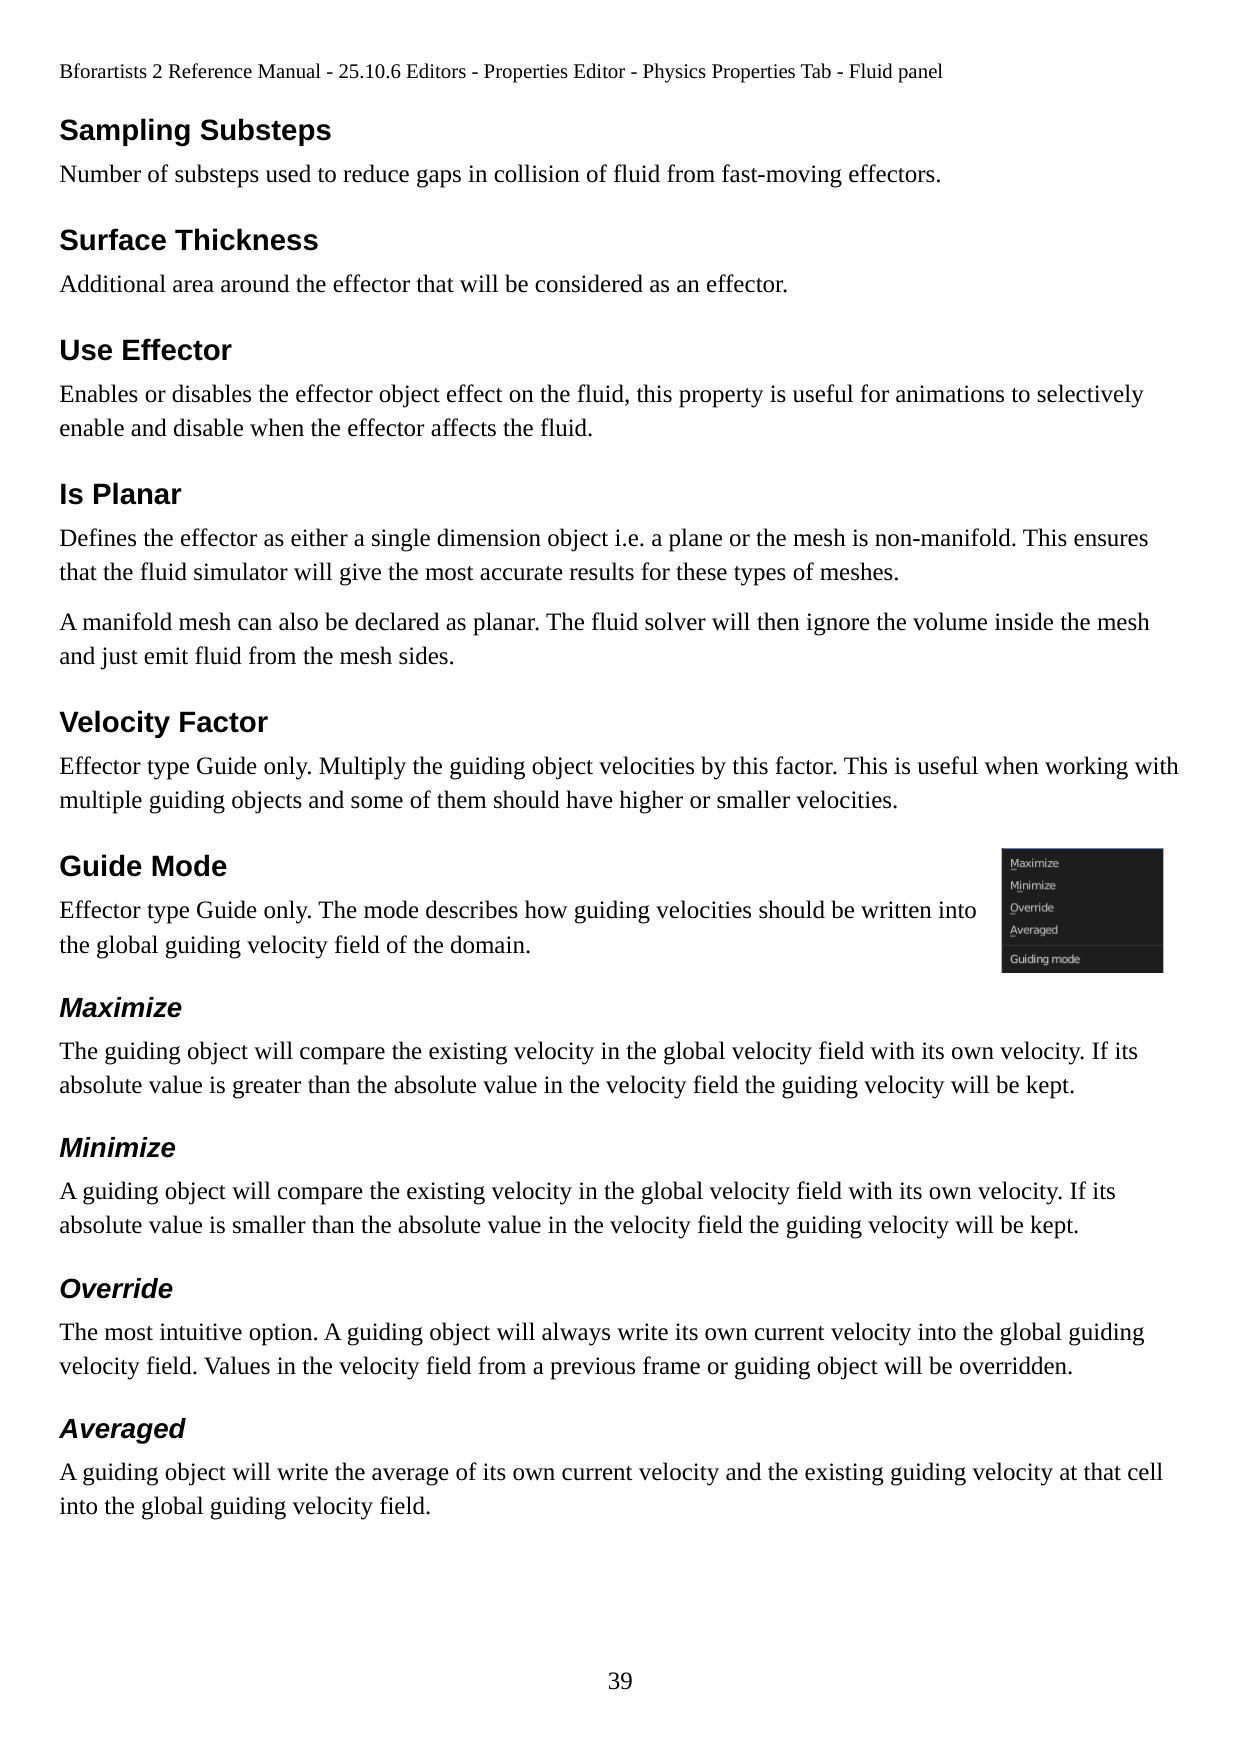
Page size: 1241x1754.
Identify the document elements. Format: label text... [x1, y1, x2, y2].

text A guiding object will write the average of its own current velocity and the existing guiding velocity at that cell into the global guiding velocity field. [59, 1457, 1181, 1520]
subtitle Guide Mode [59, 849, 1001, 883]
subtitle Minimize [59, 1132, 1181, 1164]
text Enables or disables the effector object effect on the fluid, this property is useful for animations to selectively enable and disable when the effector affects the fluid. [59, 379, 1181, 442]
picture [1001, 848, 1164, 973]
subtitle Use Effector [59, 332, 1181, 366]
text The most intuitive option. A guiding object will always write its own current velocity into the global guiding velocity field. Values in the velocity field from a previous frame or guiding object will be overridden. [59, 1317, 1181, 1380]
text A manifold mesh can also be declared as planar. The fluid solver will then ignore the volume inside the mesh and just emit fluid from the mesh sides. [59, 607, 1181, 670]
text A guiding object will compare the existing velocity in the global velocity field with its own velocity. If its absolute value is smaller than the absolute value in the velocity field the guiding velocity will be kept. [59, 1176, 1181, 1239]
subtitle Surface Thickness [59, 222, 1181, 256]
text Effector type Guide only. Multiply the guiding object velocities by this factor. This is useful when working with multiple guiding objects and some of them should have higher or smaller velocities. [59, 751, 1181, 814]
subtitle Override [59, 1272, 1181, 1304]
subtitle Averaged [59, 1413, 1181, 1444]
subtitle Velocity Factor [59, 705, 1181, 738]
subtitle Maximize [59, 991, 1181, 1023]
text Number of substeps used to reduce gaps in collision of fluid from fast-moving effectors. [59, 159, 1181, 188]
text Defines the effector as either a single dimension object i.e. a plane or the mesh is non-manifold. This ensures that the fluid simulator will give the most accurate results for these types of meshes. [59, 523, 1181, 586]
subtitle Is Planar [59, 477, 1181, 511]
subtitle Sampling Substeps [59, 113, 1181, 146]
text The guiding object will compare the existing velocity in the global velocity field with its own velocity. If its absolute value is greater than the absolute value in the velocity field the guiding velocity will be kept. [59, 1036, 1181, 1099]
text Additional area around the effector that will be considered as an effector. [59, 269, 1181, 297]
subtitle [1164, 849, 1181, 883]
text Effector type Guide only. The mode describes how guiding velocities should be written into the global guiding velocity field of the domain. [59, 895, 1001, 958]
